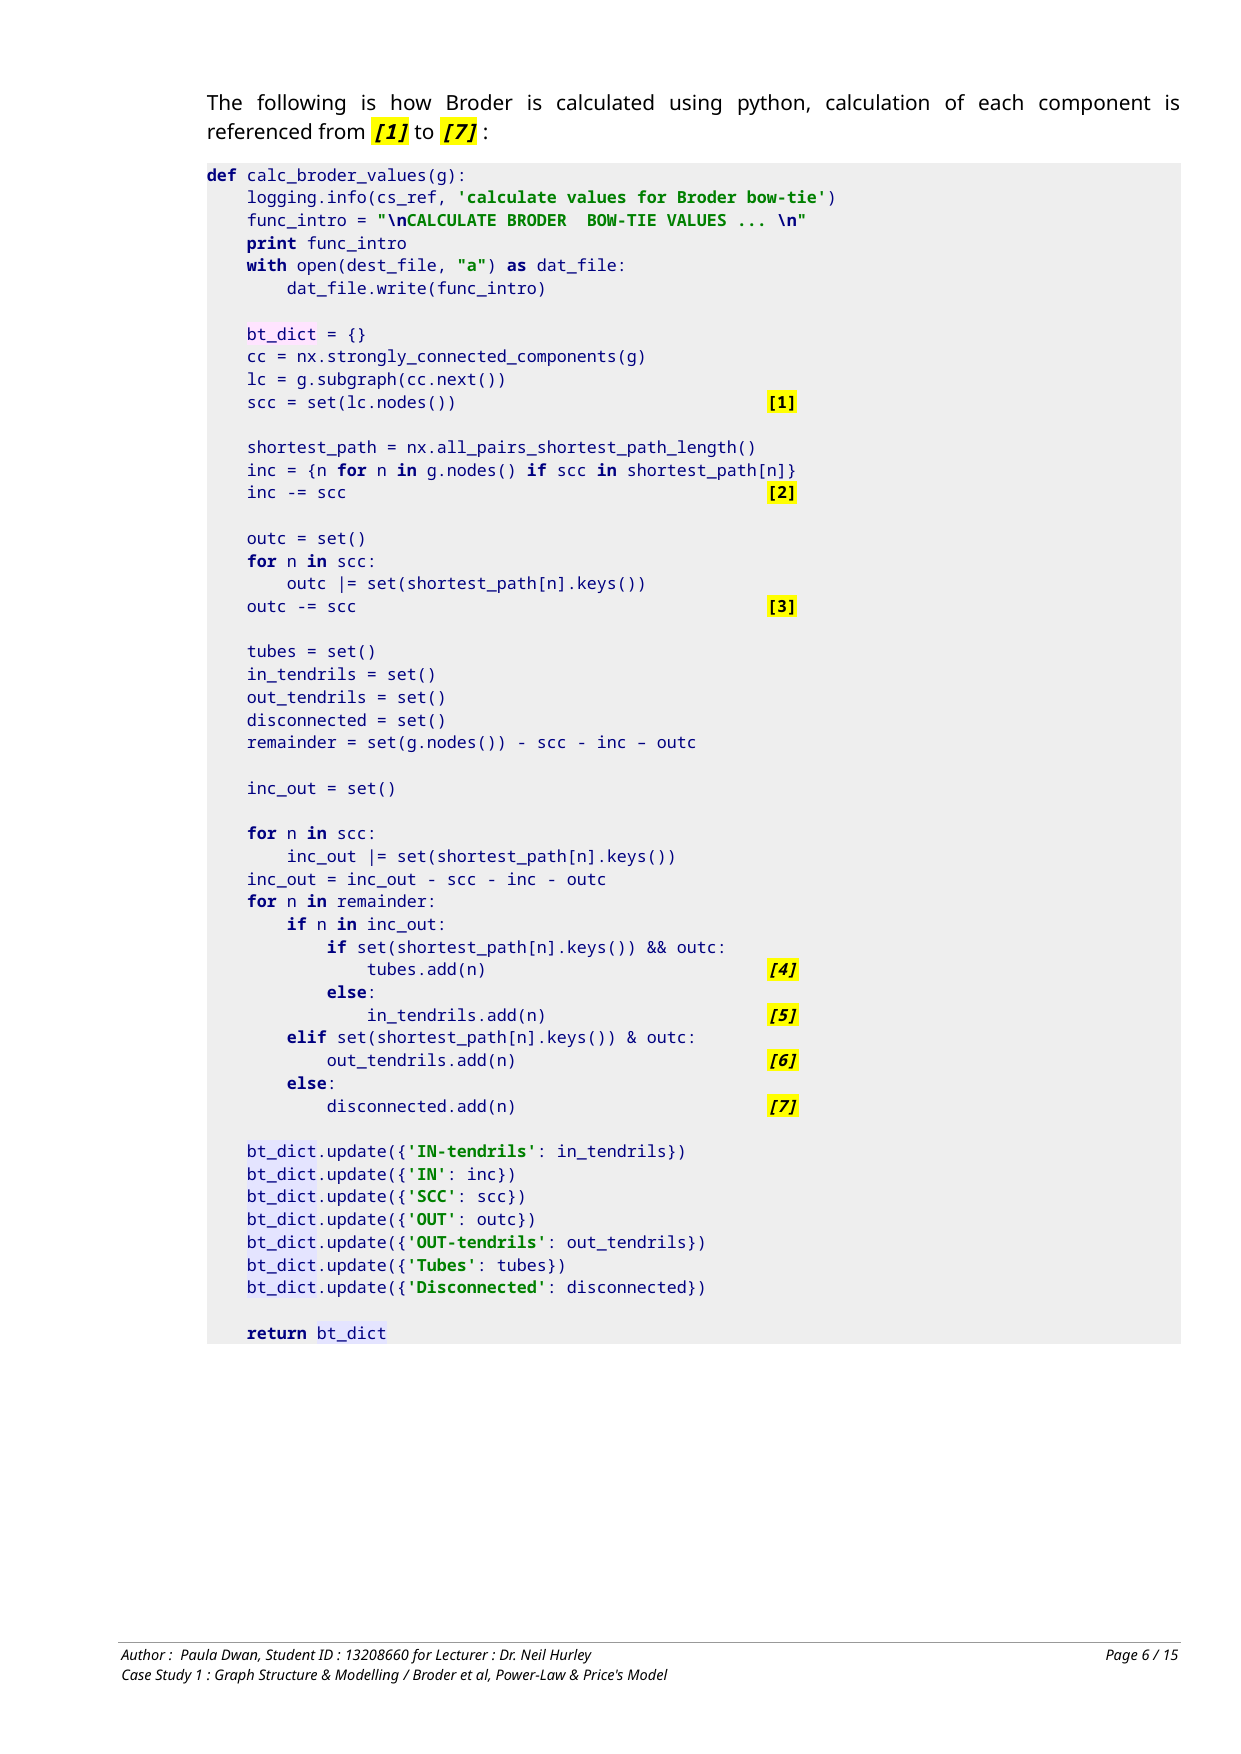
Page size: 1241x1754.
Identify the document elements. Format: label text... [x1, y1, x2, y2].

text bt_dict.update({'SCC': scc}) [207, 1185, 1181, 1208]
text inc -= scc [2] [207, 481, 1181, 504]
text outc |= set(shortest_path[n].keys()) [207, 572, 1181, 594]
text else: [207, 1071, 1181, 1094]
text inc = {n for n in g.nodes() if scc in shortest_path[n]} [207, 458, 1181, 481]
text outc = set() [207, 526, 1181, 549]
text with open(dest_file, "a") as dat_file: [207, 254, 1181, 277]
text logging.info(cs_ref, 'calculate values for Broder bow-tie') [207, 186, 1181, 208]
text if n in inc_out: [207, 912, 1181, 935]
text bt_dict.update({'IN-tendrils': in_tendrils}) [207, 1139, 1181, 1162]
text tubes = set() [207, 640, 1181, 663]
text bt_dict.update({'Tubes': tubes}) [207, 1253, 1181, 1276]
text func_intro = "\nCALCULATE BRODER BOW-TIE VALUES ... \n" [207, 208, 1181, 231]
text shortest_path = nx.all_pairs_shortest_path_length() [207, 436, 1181, 458]
text for n in scc: [207, 822, 1181, 844]
text disconnected = set() [207, 708, 1181, 731]
text dat_file.write(func_intro) [207, 277, 1181, 299]
text scc = set(lc.nodes()) [1] [207, 390, 1181, 413]
text def calc_broder_values(g): [207, 163, 1181, 186]
text in_tendrils = set() [207, 663, 1181, 685]
text in_tendrils.add(n) [5] [207, 1003, 1181, 1026]
text out_tendrils.add(n) [6] [207, 1049, 1181, 1071]
text for n in scc: [207, 549, 1181, 572]
text cc = nx.strongly_connected_components(g) [207, 345, 1181, 367]
text lc = g.subgraph(cc.next()) [207, 367, 1181, 390]
text The following is how Broder is calculated using python, calculation of each component is referenced from [1] to [7] : [207, 88, 1181, 145]
text bt_dict = {} [207, 322, 1181, 345]
text print func_intro [207, 231, 1181, 254]
text return bt_dict [207, 1321, 1181, 1344]
text for n in remainder: [207, 890, 1181, 912]
text disconnected.add(n) [7] [207, 1094, 1181, 1117]
text tubes.add(n) [4] [207, 958, 1181, 981]
text else: [207, 981, 1181, 1003]
text elif set(shortest_path[n].keys()) & outc: [207, 1026, 1181, 1049]
text remainder = set(g.nodes()) - scc - inc – outc [207, 731, 1181, 753]
text outc -= scc [3] [207, 594, 1181, 617]
text if set(shortest_path[n].keys()) && outc: [207, 935, 1181, 958]
text inc_out |= set(shortest_path[n].keys()) [207, 844, 1181, 867]
text bt_dict.update({'OUT': outc}) [207, 1208, 1181, 1230]
text bt_dict.update({'OUT-tendrils': out_tendrils}) [207, 1230, 1181, 1253]
text bt_dict.update({'Disconnected': disconnected}) [207, 1276, 1181, 1298]
text bt_dict.update({'IN': inc}) [207, 1162, 1181, 1185]
text out_tendrils = set() [207, 685, 1181, 708]
text inc_out = inc_out - scc - inc - outc [207, 867, 1181, 890]
text inc_out = set() [207, 776, 1181, 799]
